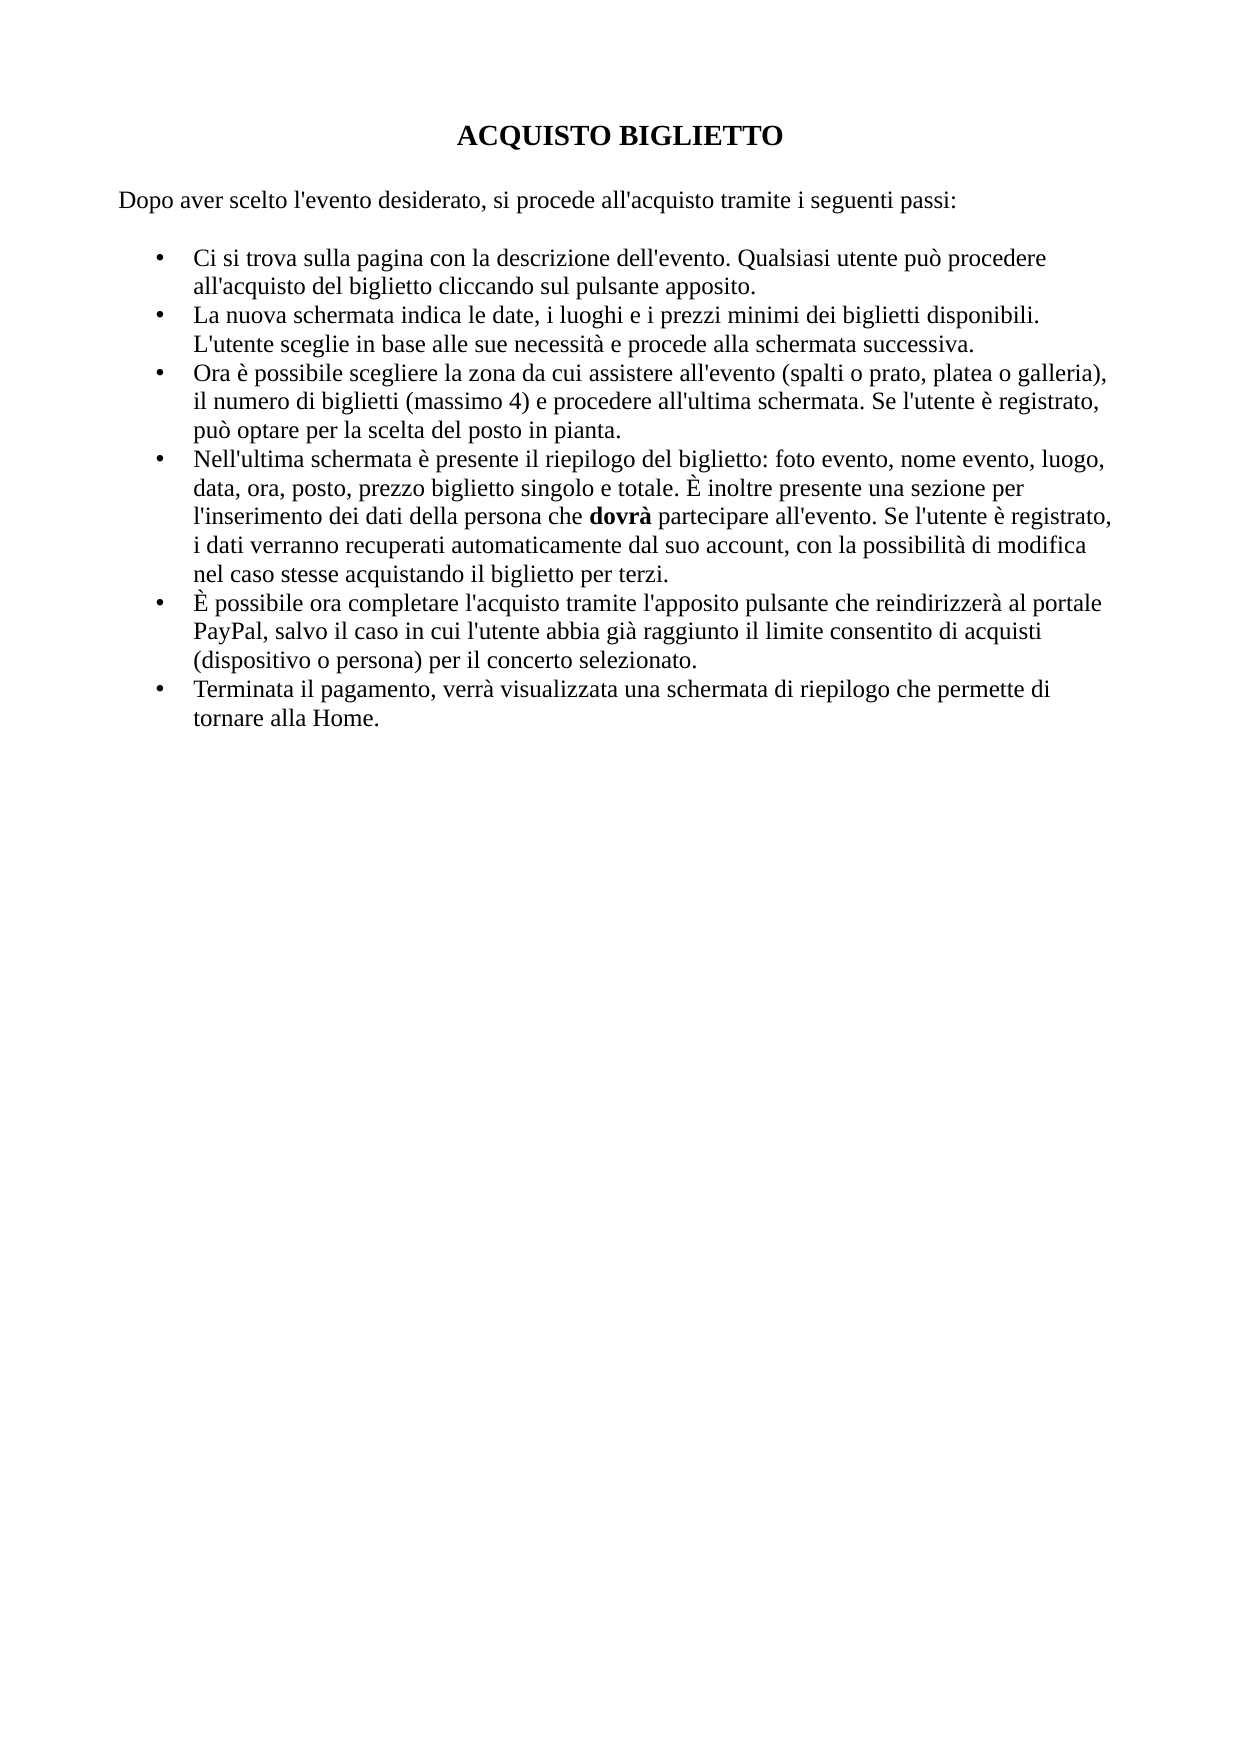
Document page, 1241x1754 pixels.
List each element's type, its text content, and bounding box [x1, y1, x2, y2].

list Ora è possibile scegliere la zona da cui assistere all'evento (spalti o prato, platea o galleria), il numero di biglietti (massimo 4) e procedere all'ultima schermata. Se l'utente è registrato, può optare per la scelta del posto in pianta. [156, 358, 1122, 444]
list Terminata il pagamento, verrà visualizzata una schermata di riepilogo che permette di tornare alla Home. [156, 674, 1122, 731]
list Ci si trova sulla pagina con la descrizione dell'evento. Qualsiasi utente può procedere all'acquisto del biglietto cliccando sul pulsante apposito. [156, 243, 1122, 300]
list La nuova schermata indica le date, i luoghi e i prezzi minimi dei biglietti disponibili. L'utente sceglie in base alle sue necessità e procede alla schermata successiva. [156, 300, 1122, 358]
list È possibile ora completare l'acquisto tramite l'apposito pulsante che reindirizzerà al portale PayPal, salvo il caso in cui l'utente abbia già raggiunto il limite consentito di acquisti (dispositivo o persona) per il concerto selezionato. [156, 588, 1122, 674]
list Nell'ultima schermata è presente il riepilogo del biglietto: foto evento, nome evento, luogo, data, ora, posto, prezzo biglietto singolo e totale. È inoltre presente una sezione per l'inserimento dei dati della persona che dovrà partecipare all'evento. Se l'utente è registrato, i dati verranno recuperati automaticamente dal suo account, con la possibilità di modifica nel caso stesse acquistando il biglietto per terzi. [156, 444, 1122, 588]
text ACQUISTO BIGLIETTO [118, 118, 1122, 152]
text Dopo aver scelto l'evento desiderato, si procede all'acquisto tramite i seguenti passi: [118, 185, 1122, 214]
